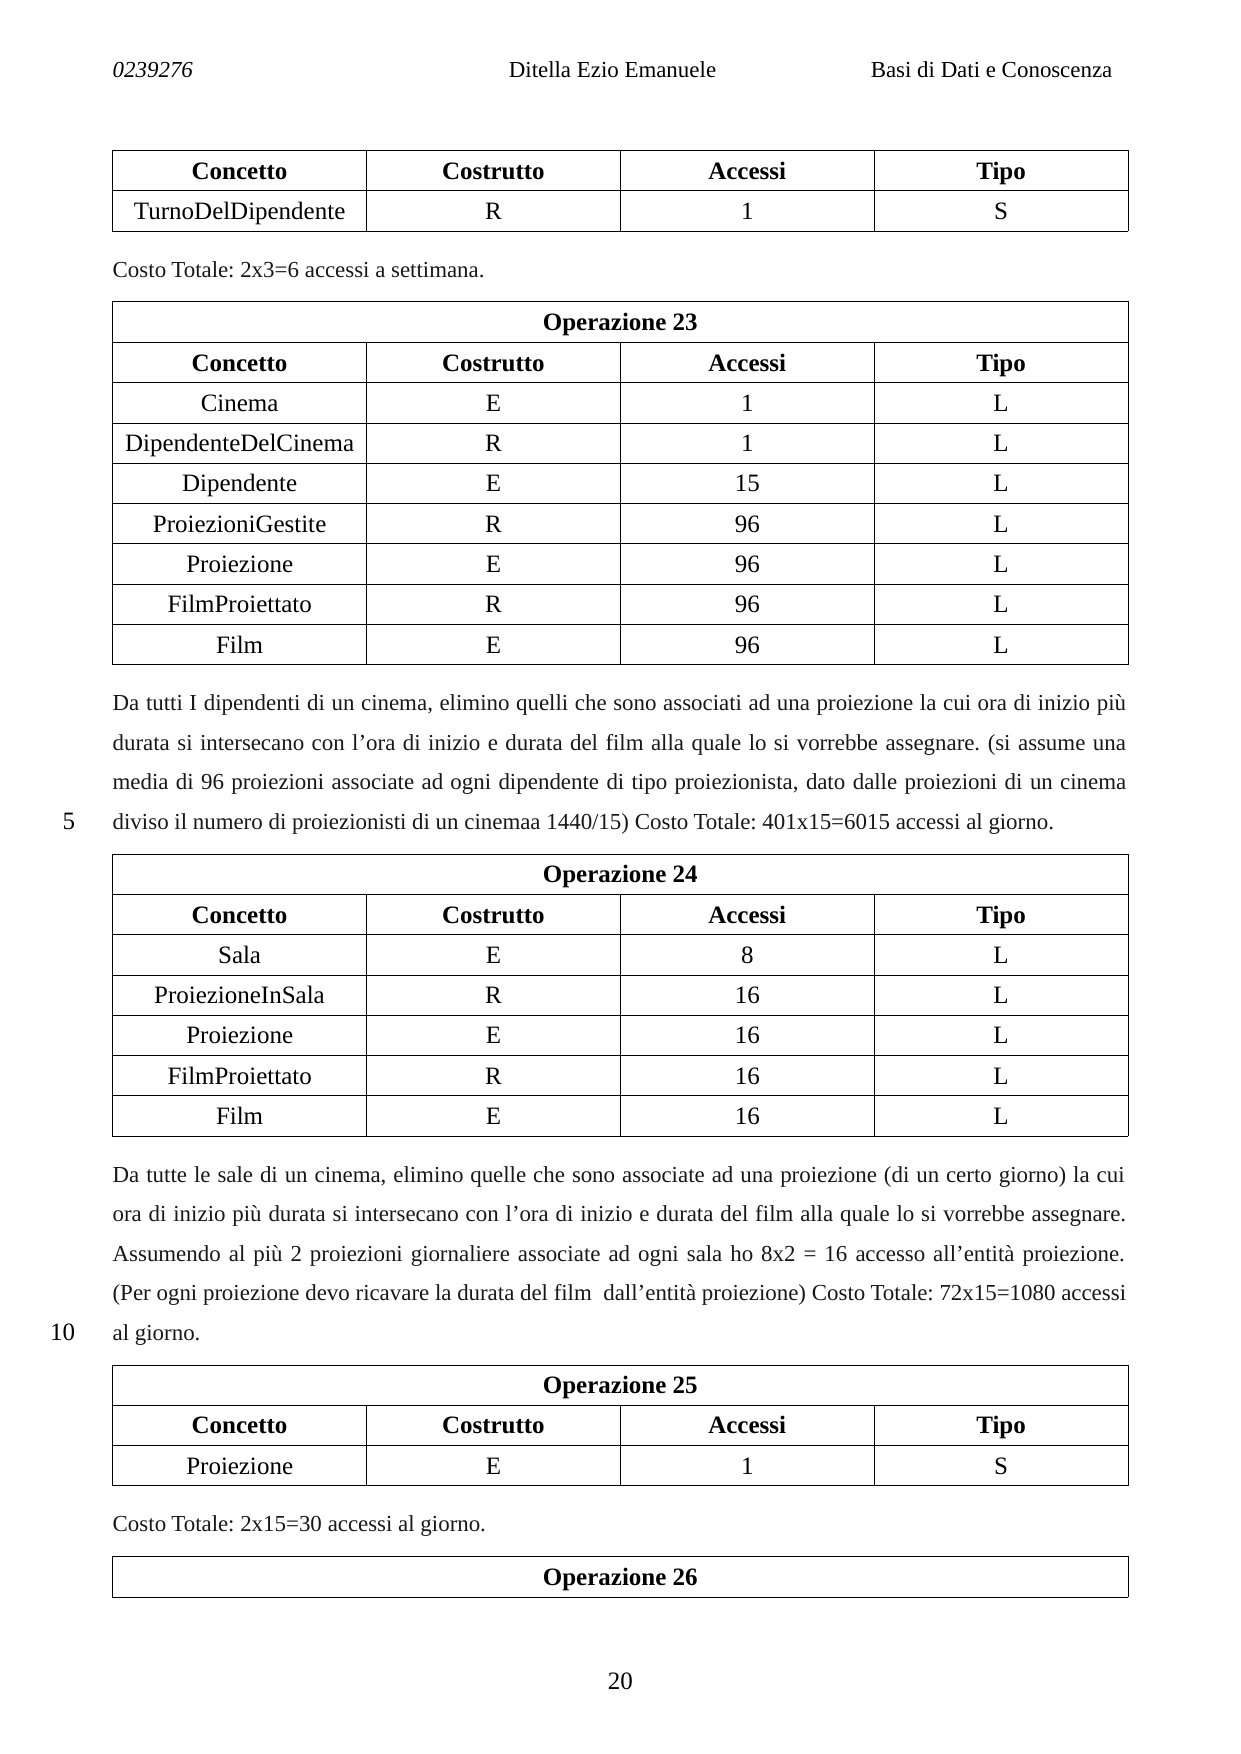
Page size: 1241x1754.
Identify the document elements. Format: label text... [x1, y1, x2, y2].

table_cell Concetto [113, 151, 366, 190]
table_cell 16 [621, 1016, 874, 1055]
table_cell 96 [621, 585, 874, 624]
table_cell 1 [621, 1446, 874, 1485]
subtitle Costo Totale: 2x15=30 accessi al giorno. [112, 1511, 1128, 1537]
table_cell R [367, 504, 620, 543]
table_cell Proiezione [113, 544, 366, 584]
table_cell L [875, 585, 1128, 624]
table_header Operazione 25 [113, 1366, 1128, 1405]
table_cell Accessi [621, 1406, 874, 1445]
table_cell DipendenteDelCinema [113, 424, 366, 463]
table_cell E [367, 464, 620, 503]
table_cell 1 [621, 383, 874, 422]
table_header Operazione 26 [113, 1557, 1128, 1597]
table_cell R [367, 1056, 620, 1095]
table_cell Proiezione [113, 1446, 366, 1485]
table_cell E [367, 544, 620, 584]
table_cell Dipendente [113, 464, 366, 503]
table_cell 16 [621, 1056, 874, 1095]
table_cell L [875, 1056, 1128, 1095]
table_cell Costrutto [367, 151, 620, 190]
table_cell Proiezione [113, 1016, 366, 1055]
table_cell Tipo [875, 895, 1128, 934]
table_cell 16 [621, 1096, 874, 1136]
table_cell L [875, 544, 1128, 584]
table_cell 96 [621, 504, 874, 543]
table_header Operazione 23 [113, 302, 1128, 342]
table_cell L [875, 464, 1128, 503]
table_cell L [875, 935, 1128, 974]
table_cell Tipo [875, 1406, 1128, 1445]
table_cell E [367, 935, 620, 974]
table_cell Film [113, 1096, 366, 1136]
table_cell Accessi [621, 151, 874, 190]
table_cell L [875, 1096, 1128, 1136]
table_cell R [367, 191, 620, 231]
table_cell Concetto [113, 343, 366, 382]
table_cell Cinema [113, 383, 366, 422]
table_cell 96 [621, 544, 874, 584]
table_cell L [875, 383, 1128, 422]
table_cell Costrutto [367, 1406, 620, 1445]
table_cell 1 [621, 191, 874, 231]
table_cell L [875, 504, 1128, 543]
table_cell ProiezioneInSala [113, 976, 366, 1015]
table_cell Costrutto [367, 895, 620, 934]
table_cell TurnoDelDipendente [113, 191, 366, 231]
table_cell S [875, 191, 1128, 231]
table_cell E [367, 383, 620, 422]
table_cell E [367, 625, 620, 664]
table_cell Sala [113, 935, 366, 974]
table_cell L [875, 424, 1128, 463]
table_cell 8 [621, 935, 874, 974]
table_cell Accessi [621, 895, 874, 934]
subtitle Costo Totale: 2x3=6 accessi a settimana. [112, 256, 1128, 282]
table_cell E [367, 1446, 620, 1485]
table_cell S [875, 1446, 1128, 1485]
table_cell Costrutto [367, 343, 620, 382]
table_cell 96 [621, 625, 874, 664]
table_cell L [875, 976, 1128, 1015]
subtitle Da tutte le sale di un cinema, elimino quelle che sono associate ad una proiezione (di un certo giorno) la cui ora di inizio più durata si intersecano con l’ora di inizio e durata del film alla quale lo si vorrebbe assegnare. Assumendo al più 2 proiezioni giornaliere associate ad ogni sala ho 8x2 = 16 accesso all’entità proiezione. (Per ogni proiezione devo ricavare la durata del film dall’entità proiezione) Costo Totale: 72x15=1080 accessi al giorno. [112, 1161, 1128, 1345]
table_cell Tipo [875, 343, 1128, 382]
table_cell Concetto [113, 1406, 366, 1445]
table_cell 15 [621, 464, 874, 503]
table_cell E [367, 1016, 620, 1055]
table_cell L [875, 1016, 1128, 1055]
table_cell L [875, 625, 1128, 664]
subtitle Da tutti I dipendenti di un cinema, elimino quelli che sono associati ad una proiezione la cui ora di inizio più durata si intersecano con l’ora di inizio e durata del film alla quale lo si vorrebbe assegnare. (si assume una media di 96 proiezioni associate ad ogni dipendente di tipo proiezionista, dato dalle proiezioni di un cinema diviso il numero di proiezionisti di un cinemaa 1440/15) Costo Totale: 401x15=6015 accessi al giorno. [112, 689, 1128, 834]
table_cell Concetto [113, 895, 366, 934]
table_cell Accessi [621, 343, 874, 382]
table_cell ProiezioniGestite [113, 504, 366, 543]
table_cell FilmProiettato [113, 1056, 366, 1095]
table_cell R [367, 424, 620, 463]
table_cell R [367, 585, 620, 624]
table_cell E [367, 1096, 620, 1136]
table_cell Tipo [875, 151, 1128, 190]
table_cell FilmProiettato [113, 585, 366, 624]
table_cell Film [113, 625, 366, 664]
table_cell 16 [621, 976, 874, 1015]
table_cell R [367, 976, 620, 1015]
table_cell 1 [621, 424, 874, 463]
table_header Operazione 24 [113, 855, 1128, 894]
